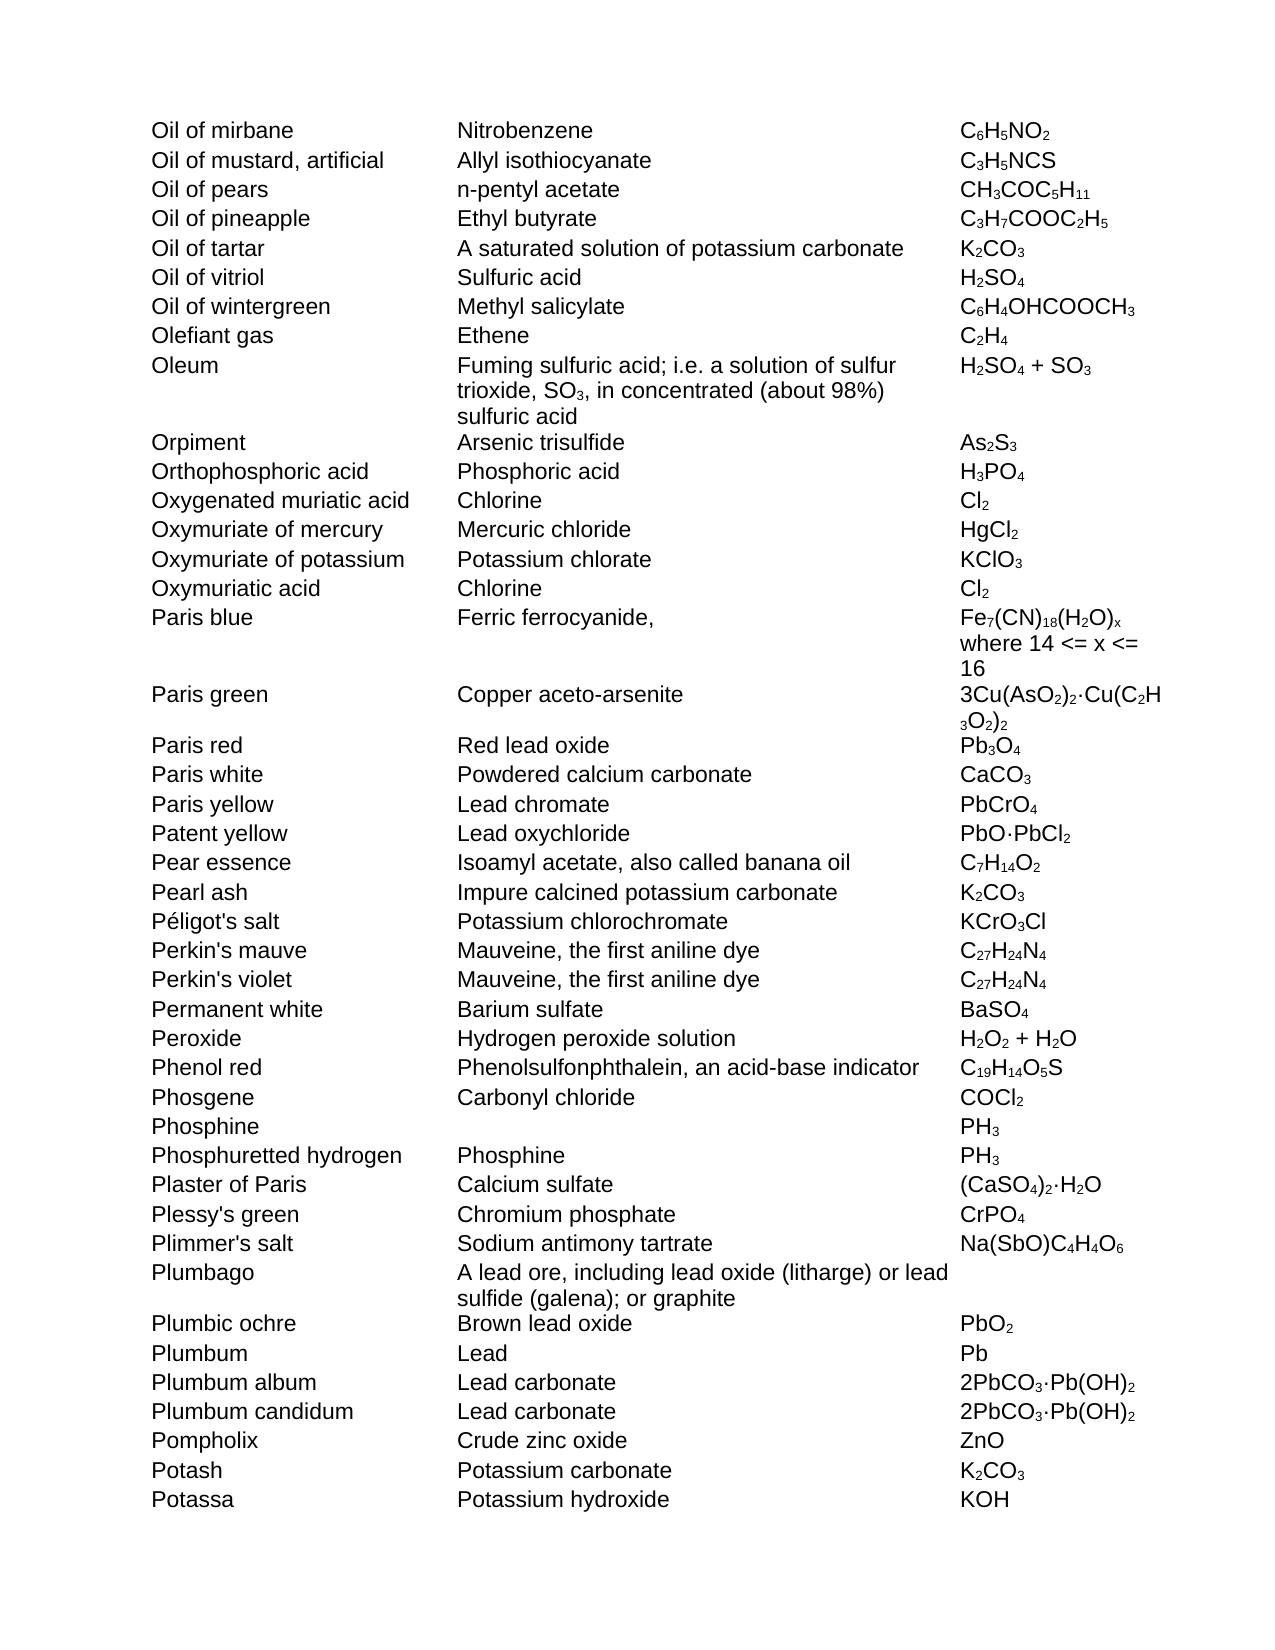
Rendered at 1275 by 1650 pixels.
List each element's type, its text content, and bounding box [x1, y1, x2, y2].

table_cell KClO3 [957, 546, 1169, 576]
table_cell K2CO3 [957, 879, 1169, 908]
table_cell Plumbum candidum [148, 1399, 454, 1428]
table_cell Plumbago [148, 1260, 454, 1311]
table_cell Pb [957, 1340, 1169, 1369]
table_cell [454, 1114, 957, 1143]
table_cell ZnO [957, 1428, 1169, 1457]
table_cell KCrO3Cl [957, 909, 1169, 938]
table_cell Phosphuretted hydrogen [148, 1143, 454, 1172]
table_cell Potassa [148, 1487, 454, 1516]
table_cell Plaster of Paris [148, 1172, 454, 1201]
table_cell H3PO4 [957, 459, 1169, 488]
table_cell Arsenic trisulfide [454, 429, 957, 458]
table_cell CaCO3 [957, 762, 1169, 791]
table_cell CrPO4 [957, 1201, 1169, 1231]
table_cell Phosphoric acid [454, 459, 957, 488]
table_cell CH3COC5H11 [957, 177, 1169, 206]
table_cell Allyl isothiocyanate [454, 148, 957, 177]
table_cell Methyl salicylate [454, 294, 957, 323]
table_cell Oxymuriatic acid [148, 576, 454, 605]
table_cell Oil of pineapple [148, 206, 454, 235]
table_cell Chlorine [454, 488, 957, 517]
table_cell Potassium chlorochromate [454, 909, 957, 938]
table_cell H2O2 + H2O [957, 1026, 1169, 1055]
table_cell Carbonyl chloride [454, 1084, 957, 1113]
table_cell C27H24N4 [957, 938, 1169, 967]
table_cell Perkin's mauve [148, 938, 454, 967]
table_cell Phosphine [454, 1143, 957, 1172]
table_cell Phosphine [148, 1114, 454, 1143]
table_cell Oxymuriate of potassium [148, 546, 454, 576]
table_cell Patent yellow [148, 821, 454, 850]
table_cell Crude zinc oxide [454, 1428, 957, 1457]
table_cell Lead chromate [454, 791, 957, 821]
table_cell Oleum [148, 352, 454, 429]
table_cell Oxymuriate of mercury [148, 517, 454, 546]
table_cell Barium sulfate [454, 996, 957, 1026]
table_cell Ethyl butyrate [454, 206, 957, 235]
table_cell Péligot's salt [148, 909, 454, 938]
table_cell C6H5NO2 [957, 118, 1169, 147]
table_cell Isoamyl acetate, also called banana oil [454, 850, 957, 879]
table_cell Powdered calcium carbonate [454, 762, 957, 791]
table_cell Ferric ferrocyanide, [454, 605, 957, 682]
table_cell PbO2 [957, 1311, 1169, 1340]
table_cell (CaSO4)2·H2O [957, 1172, 1169, 1201]
table_cell Na(SbO)C4H4O6 [957, 1231, 1169, 1260]
table_cell Paris green [148, 682, 454, 733]
table_cell K2CO3 [957, 235, 1169, 264]
table_cell Oil of mustard, artificial [148, 148, 454, 177]
table_cell Pompholix [148, 1428, 454, 1457]
table_cell [957, 1260, 1169, 1311]
table_cell C2H4 [957, 323, 1169, 352]
table_cell Red lead oxide [454, 733, 957, 762]
table_cell Phenolsulfonphthalein, an acid-base indicator [454, 1055, 957, 1084]
table_cell KOH [957, 1487, 1169, 1516]
table_cell H2SO4 [957, 265, 1169, 294]
table_cell Mercuric chloride [454, 517, 957, 546]
table_cell H2SO4 + SO3 [957, 352, 1169, 429]
table_cell Plessy's green [148, 1201, 454, 1231]
table_cell BaSO4 [957, 996, 1169, 1026]
table_cell Brown lead oxide [454, 1311, 957, 1340]
table_cell 3Cu(AsO2)2·Cu(C2H3O2)2 [957, 682, 1169, 733]
table_cell PH3 [957, 1114, 1169, 1143]
table_cell Oil of tartar [148, 235, 454, 264]
table_cell Orpiment [148, 429, 454, 458]
table_cell Ethene [454, 323, 957, 352]
table_cell Perkin's violet [148, 967, 454, 996]
table_cell Oxygenated muriatic acid [148, 488, 454, 517]
table_cell Mauveine, the first aniline dye [454, 938, 957, 967]
table_cell Calcium sulfate [454, 1172, 957, 1201]
table_cell Peroxide [148, 1026, 454, 1055]
table_cell PbCrO4 [957, 791, 1169, 821]
table_cell Chlorine [454, 576, 957, 605]
table_cell Lead [454, 1340, 957, 1369]
table_cell Chromium phosphate [454, 1201, 957, 1231]
table_cell Fe7(CN)18(H2O)x where 14 <= x <= 16 [957, 605, 1169, 682]
table_cell A saturated solution of potassium carbonate [454, 235, 957, 264]
table_cell Pear essence [148, 850, 454, 879]
table_cell COCl2 [957, 1084, 1169, 1113]
table_cell Plimmer's salt [148, 1231, 454, 1260]
table_cell Paris yellow [148, 791, 454, 821]
table_cell PbO·PbCl2 [957, 821, 1169, 850]
table_cell Lead oxychloride [454, 821, 957, 850]
table_cell Sodium antimony tartrate [454, 1231, 957, 1260]
table_cell Permanent white [148, 996, 454, 1026]
table_cell Paris red [148, 733, 454, 762]
table_cell Oil of vitriol [148, 265, 454, 294]
table_cell Impure calcined potassium carbonate [454, 879, 957, 908]
table_cell Potassium hydroxide [454, 1487, 957, 1516]
table_cell C3H7COOC2H5 [957, 206, 1169, 235]
table_cell Lead carbonate [454, 1370, 957, 1399]
table_cell C19H14O5S [957, 1055, 1169, 1084]
table_cell Paris white [148, 762, 454, 791]
table_cell Plumbum album [148, 1370, 454, 1399]
table_cell C27H24N4 [957, 967, 1169, 996]
table_cell C7H14O2 [957, 850, 1169, 879]
table_cell K2CO3 [957, 1458, 1169, 1487]
table_cell C6H4OHCOOCH3 [957, 294, 1169, 323]
table_cell Potassium carbonate [454, 1458, 957, 1487]
table_cell Lead carbonate [454, 1399, 957, 1428]
table_cell Potash [148, 1458, 454, 1487]
table_cell Orthophosphoric acid [148, 459, 454, 488]
table_cell Olefiant gas [148, 323, 454, 352]
table_cell Oil of pears [148, 177, 454, 206]
table_cell Nitrobenzene [454, 118, 957, 147]
table_cell Oil of mirbane [148, 118, 454, 147]
table_cell Mauveine, the first aniline dye [454, 967, 957, 996]
table_cell Paris blue [148, 605, 454, 682]
table_cell Cl2 [957, 576, 1169, 605]
table_cell As2S3 [957, 429, 1169, 458]
table_cell A lead ore, including lead oxide (litharge) or lead sulfide (galena); or graphite [454, 1260, 957, 1311]
table_cell Copper aceto-arsenite [454, 682, 957, 733]
table_cell Phenol red [148, 1055, 454, 1084]
table_cell n-pentyl acetate [454, 177, 957, 206]
table_cell Hydrogen peroxide solution [454, 1026, 957, 1055]
table_cell Plumbum [148, 1340, 454, 1369]
table_cell 2PbCO3·Pb(OH)2 [957, 1370, 1169, 1399]
table_cell Phosgene [148, 1084, 454, 1113]
table_cell 2PbCO3·Pb(OH)2 [957, 1399, 1169, 1428]
table_cell Fuming sulfuric acid; i.e. a solution of sulfur trioxide, SO3, in concentrated (about 98%) sulfuric acid [454, 352, 957, 429]
table_cell Pb3O4 [957, 733, 1169, 762]
table_cell Oil of wintergreen [148, 294, 454, 323]
table_cell C3H5NCS [957, 148, 1169, 177]
table_cell Plumbic ochre [148, 1311, 454, 1340]
table_cell Potassium chlorate [454, 546, 957, 576]
table_cell HgCl2 [957, 517, 1169, 546]
table_cell Pearl ash [148, 879, 454, 908]
table_cell Sulfuric acid [454, 265, 957, 294]
table_cell Cl2 [957, 488, 1169, 517]
table_cell PH3 [957, 1143, 1169, 1172]
